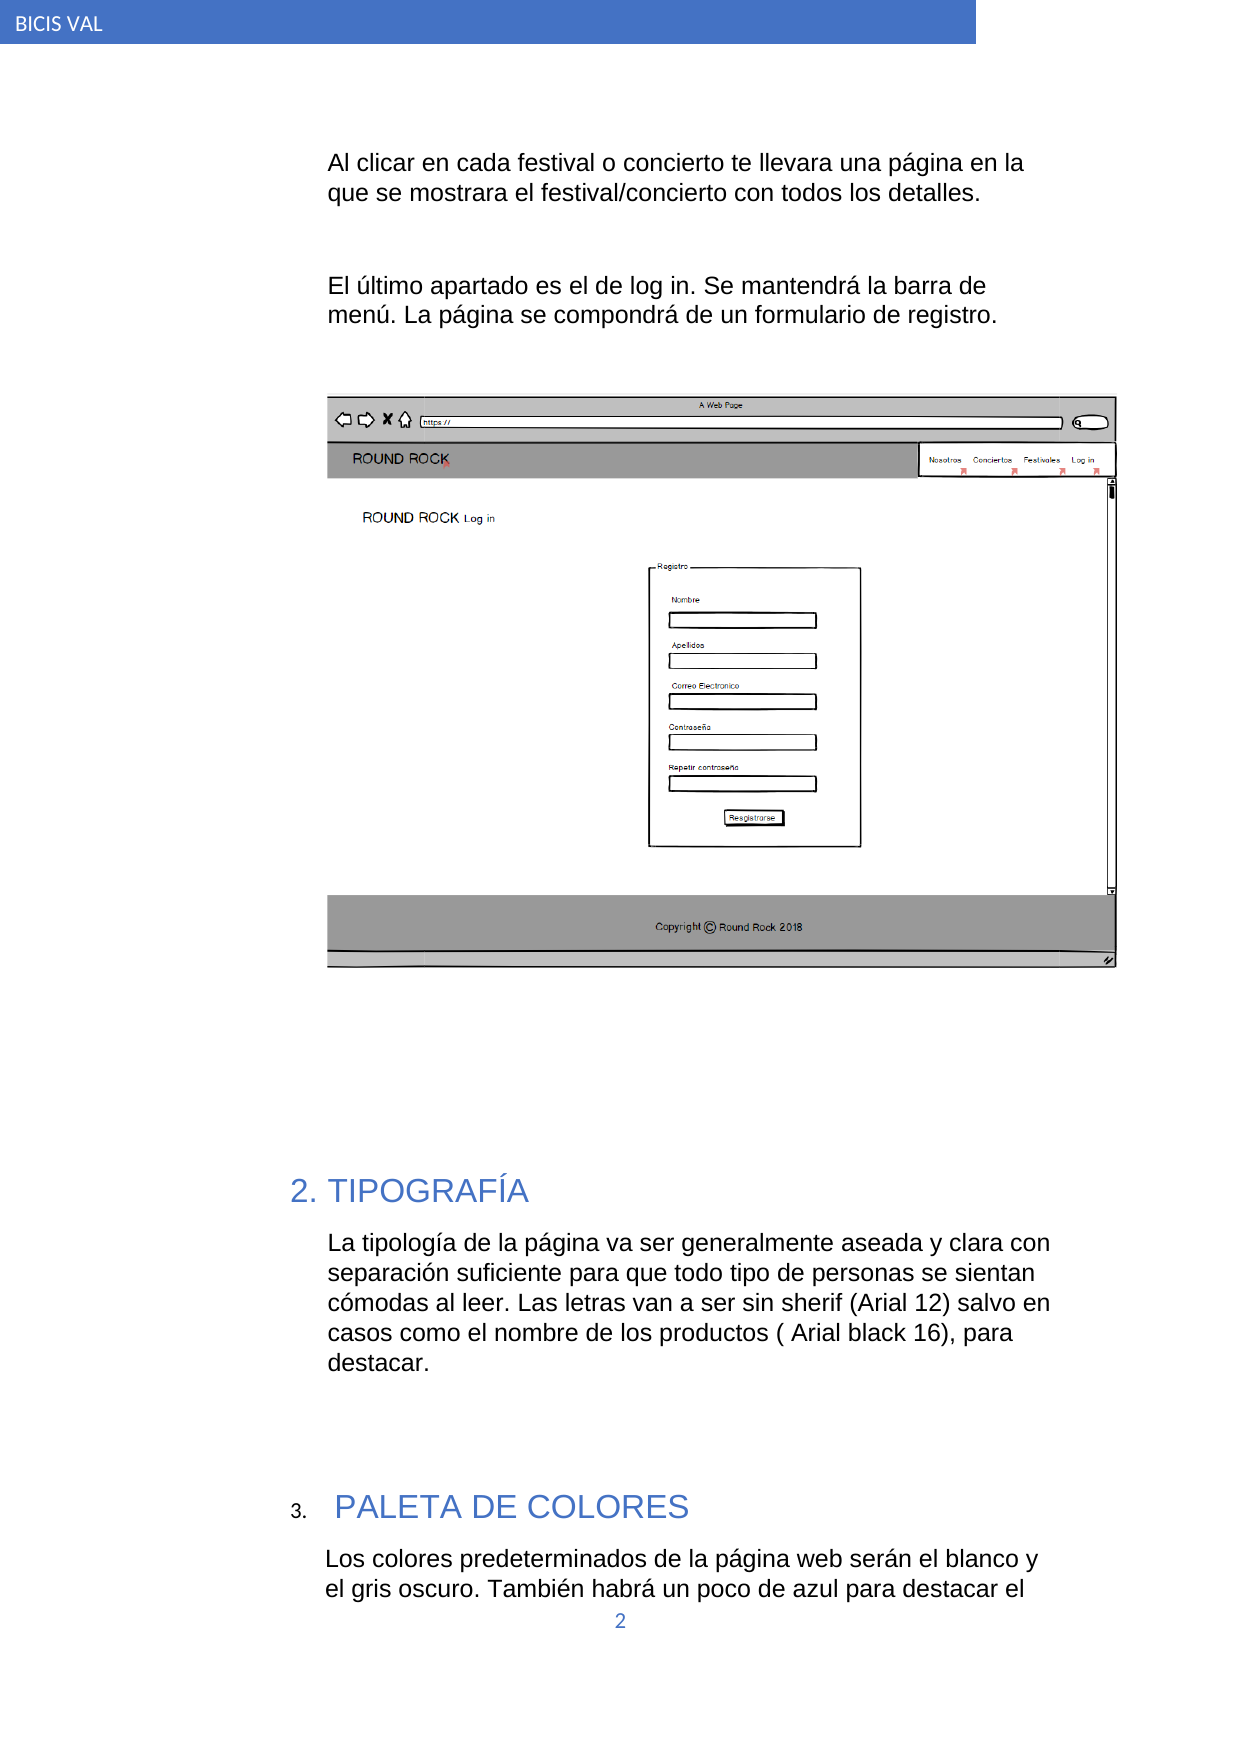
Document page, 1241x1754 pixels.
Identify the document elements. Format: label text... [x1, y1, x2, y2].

list Al clicar en cada festival o concierto te llevara una página en la que se mostrara el festival/concierto con todos los detalles. [327, 148, 1063, 206]
list El último apartado es el de log in. Se mantendrá la barra de menú. La página se compondrá de un formulario de registro. [327, 271, 1063, 329]
list PALETA DE COLORES [290, 1487, 1063, 1526]
list TIPOGRAFÍA [290, 1171, 1063, 1210]
text Los colores predeterminados de la página web serán el blanco y el gris oscuro. También habrá un poco de azul para destacar el [325, 1544, 1063, 1602]
list La tipología de la página va ser generalmente aseada y clara con separación suficiente para que todo tipo de personas se sientan cómodas al leer. Las letras van a ser sin sherif (Arial 12) salvo en casos como el nombre de los productos ( Arial black 16), para destacar. [327, 1228, 1063, 1376]
